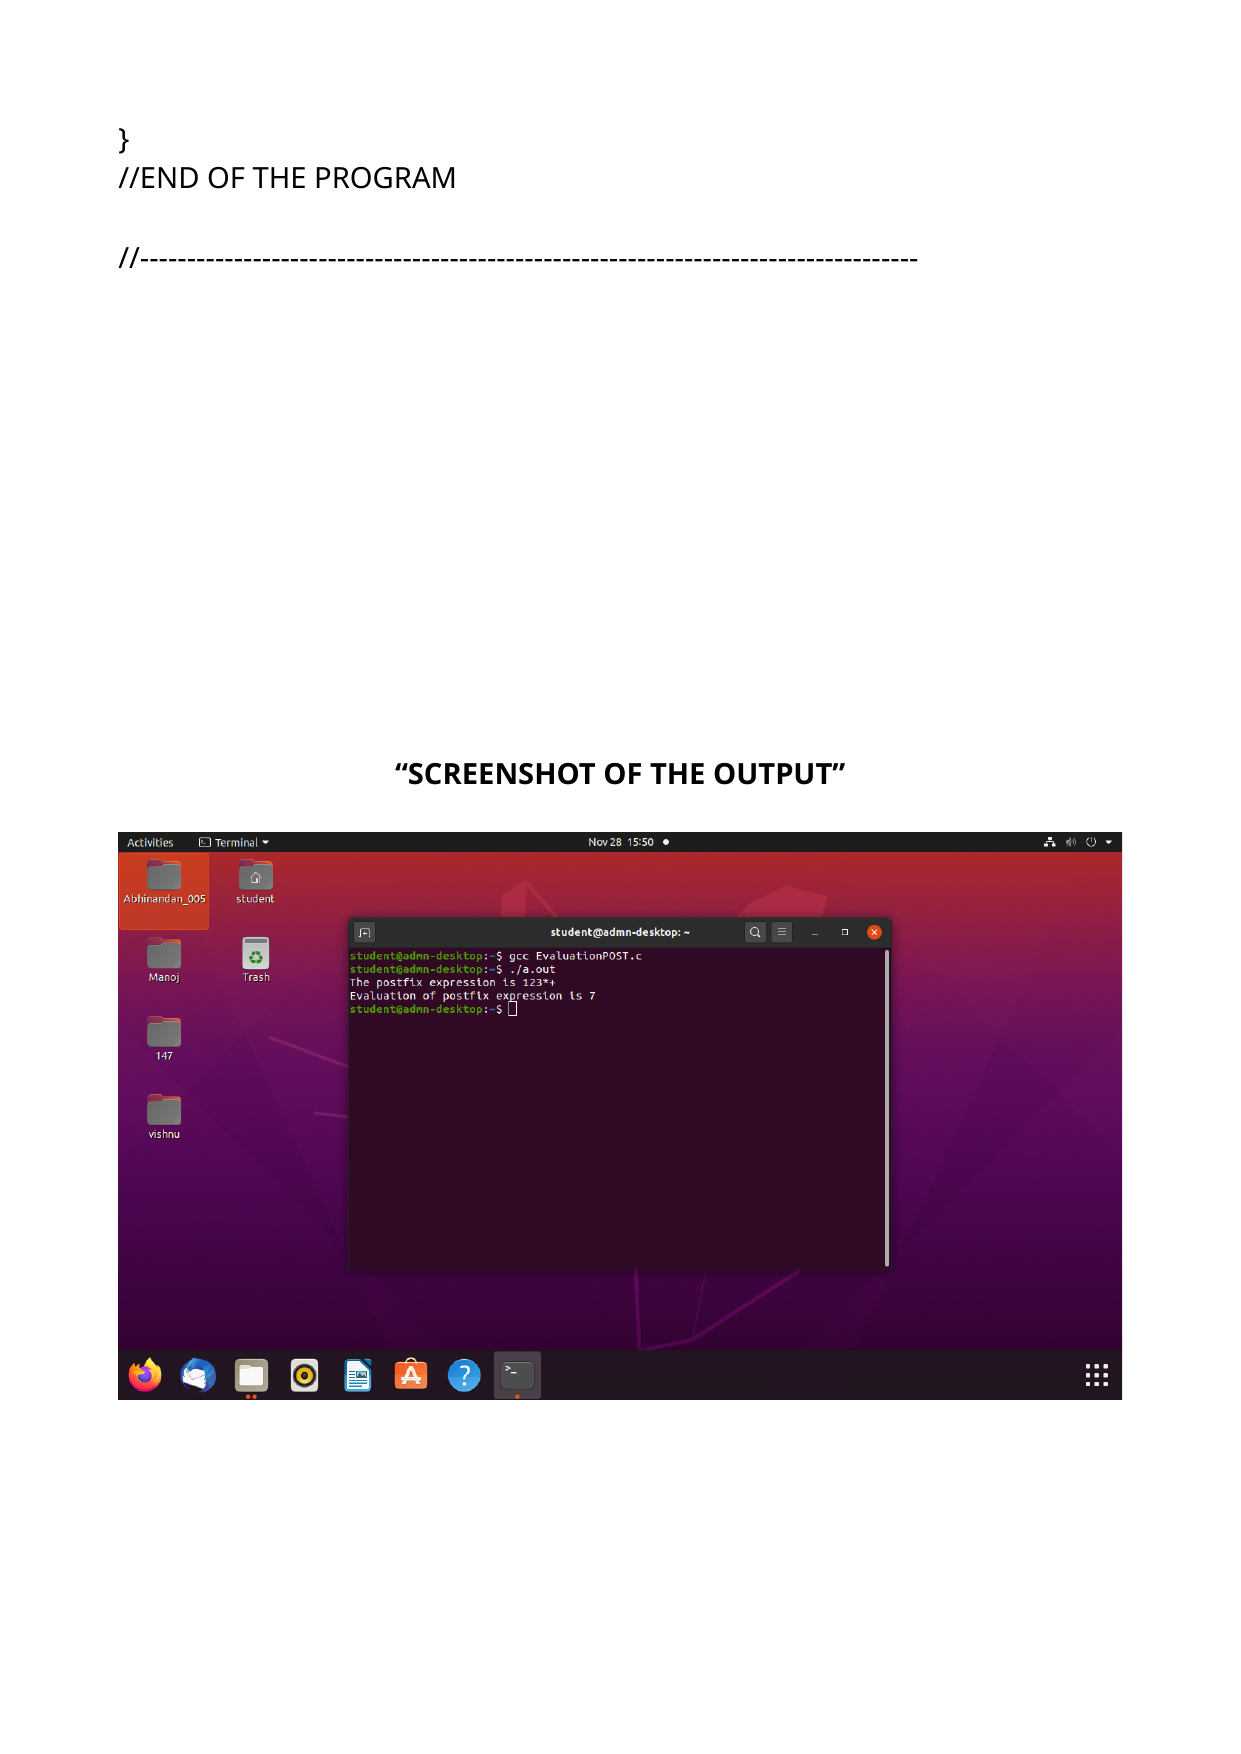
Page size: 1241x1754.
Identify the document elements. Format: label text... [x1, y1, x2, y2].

text //----------------------------------------------------------------------------------- [118, 237, 1122, 277]
text } [118, 118, 1122, 158]
text //END OF THE PROGRAM [118, 158, 1122, 197]
text “SCREENSHOT OF THE OUTPUT” [118, 753, 1122, 793]
